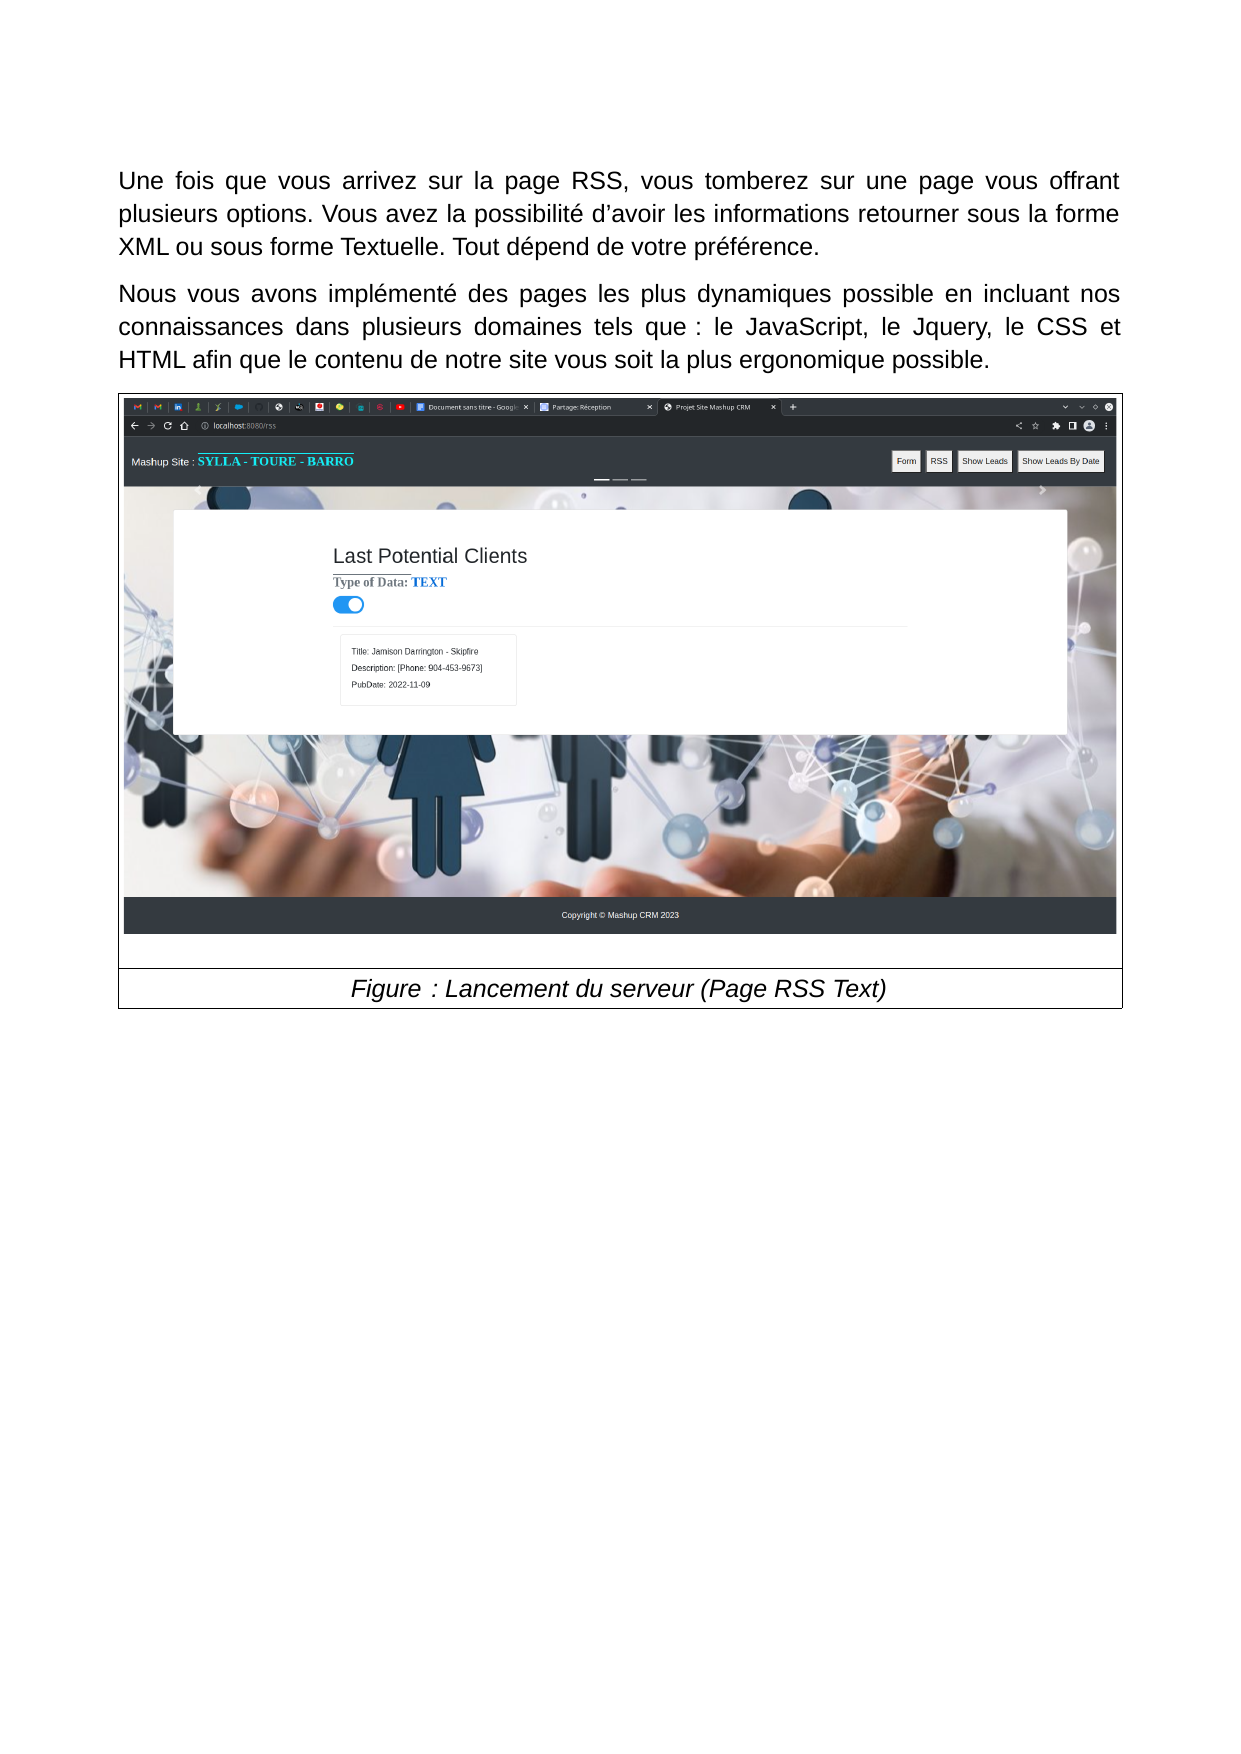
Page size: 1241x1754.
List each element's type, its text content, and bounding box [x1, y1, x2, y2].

text Une fois que vous arrivez sur la page RSS, vous tomberez sur une page vous offrant plusieurs options. Vous avez la possibilité d’avoir les informations retourner sous la forme XML ou sous forme Textuelle. Tout dépend de votre préférence. [118, 166, 1122, 261]
table_cell Figure : Lancement du serveur (Page RSS Text) [119, 969, 1122, 1008]
picture [123, 398, 1117, 934]
table_header [119, 394, 1122, 968]
text Nous vous avons implémenté des pages les plus dynamiques possible en incluant nos connaissances dans plusieurs domaines tels que : le JavaScript, le Jquery, le CSS et HTML afin que le contenu de notre site vous soit la plus ergonomique possible. [118, 279, 1122, 374]
